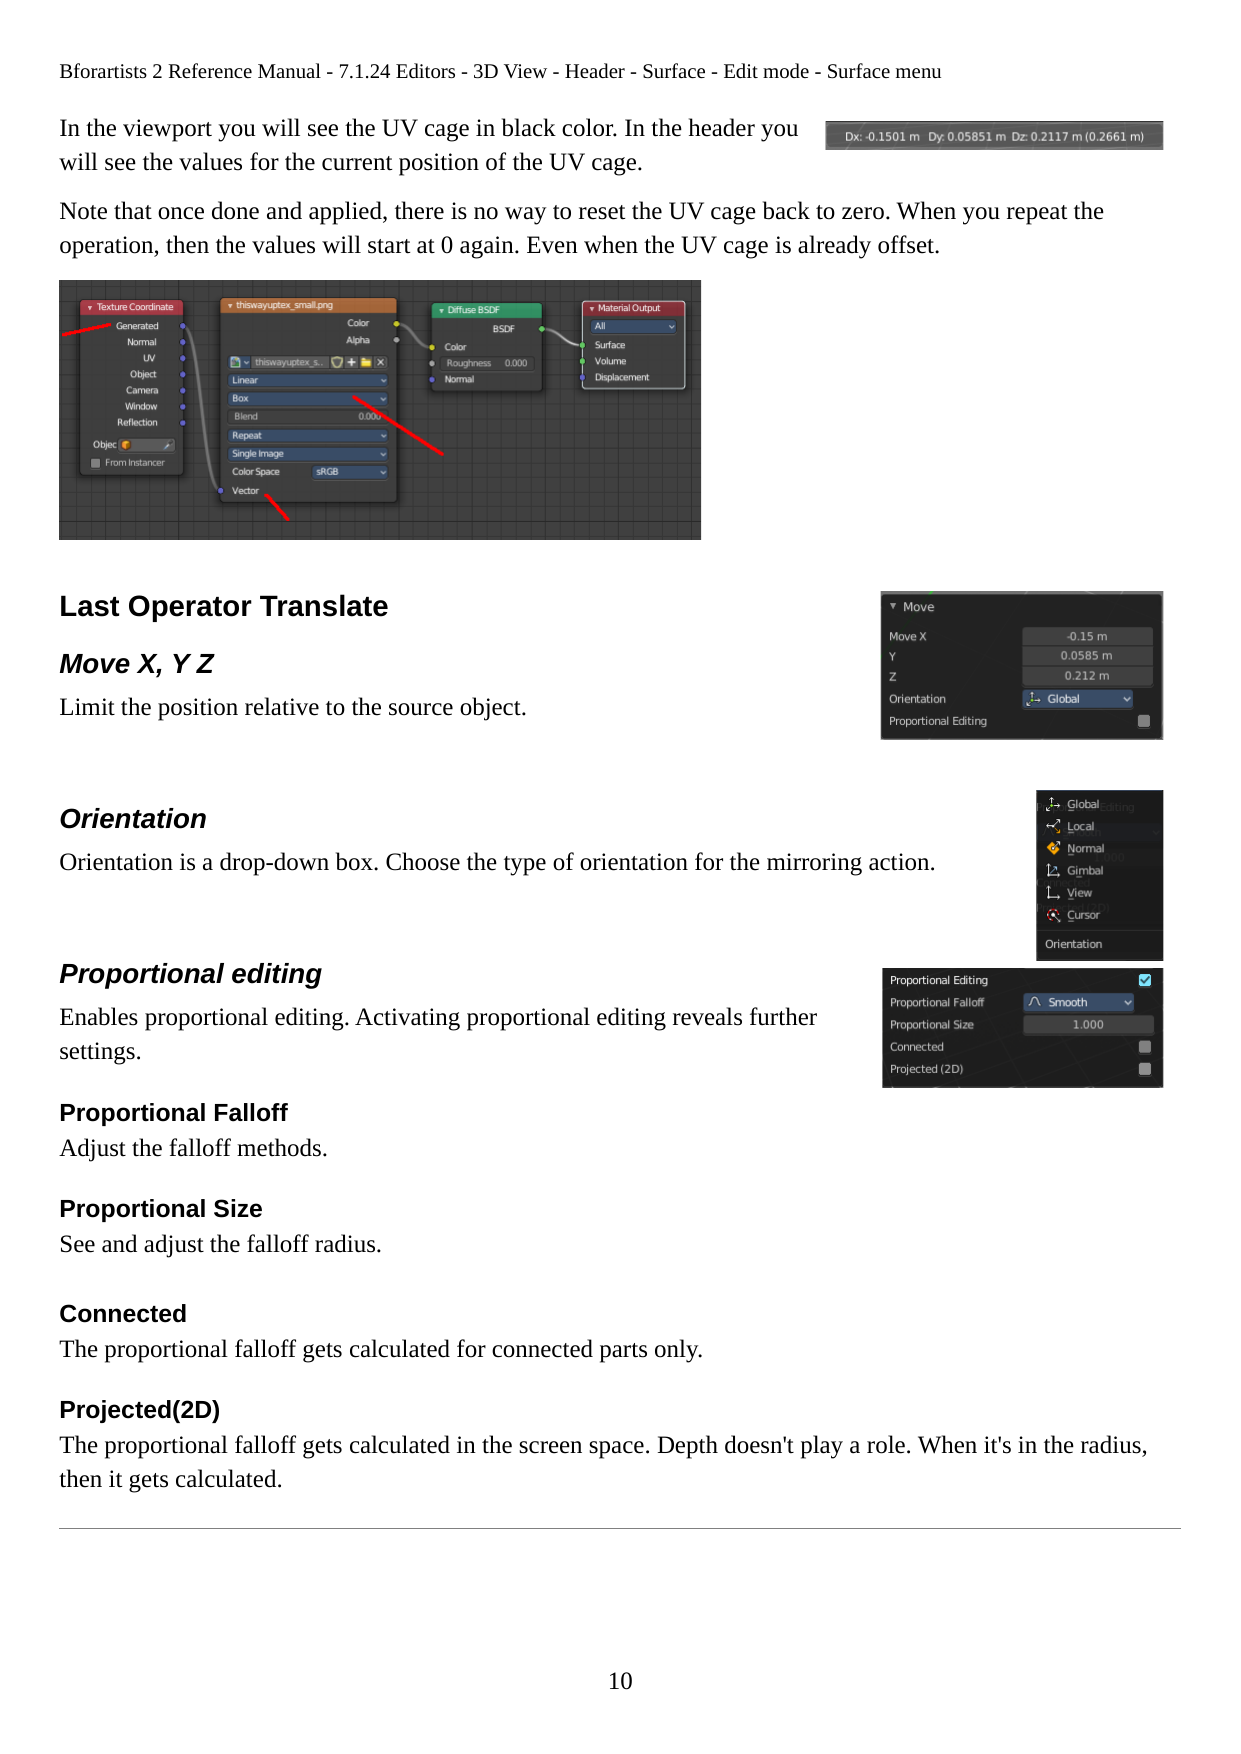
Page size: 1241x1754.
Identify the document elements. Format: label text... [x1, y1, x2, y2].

subtitle Orientation [59, 802, 1036, 834]
picture [1036, 790, 1164, 961]
subtitle Proportional Size [59, 1194, 1181, 1223]
picture [825, 121, 1164, 150]
subtitle [1164, 647, 1181, 679]
text The proportional falloff gets calculated for connected parts only. [59, 1334, 1181, 1362]
text The proportional falloff gets calculated in the screen space. Depth doesn't play a role. When it's in the radius, then it gets calculated. [59, 1430, 1181, 1493]
subtitle Last Operator Translate [59, 589, 1181, 622]
text In the viewport you will see the UV cage in black color. In the header you will see the values for the current position of the UV cage. [59, 113, 1181, 176]
text Orientation is a drop-down box. Choose the type of orientation for the mirroring action. [59, 847, 1036, 876]
subtitle Proportional editing [59, 957, 1181, 989]
subtitle Move X, Y Z [59, 647, 880, 679]
text Enables proportional editing. Activating proportional editing reveals further settings. [59, 1002, 882, 1065]
text Adjust the falloff methods. [59, 1133, 1181, 1161]
subtitle Projected(2D) [59, 1395, 1181, 1424]
picture [882, 968, 1164, 1088]
subtitle Connected [59, 1299, 1181, 1327]
picture [59, 280, 702, 540]
picture [880, 591, 1164, 740]
text Note that once done and applied, there is no way to reset the UV cage back to zero. When you repeat the operation, then the values will start at 0 again. Even when the UV cage is already offset. [59, 196, 1181, 259]
text Limit the position relative to the source object. [59, 692, 880, 721]
subtitle [1164, 802, 1181, 834]
text See and adjust the falloff radius. [59, 1229, 1181, 1258]
subtitle Proportional Falloff [59, 1098, 1181, 1126]
